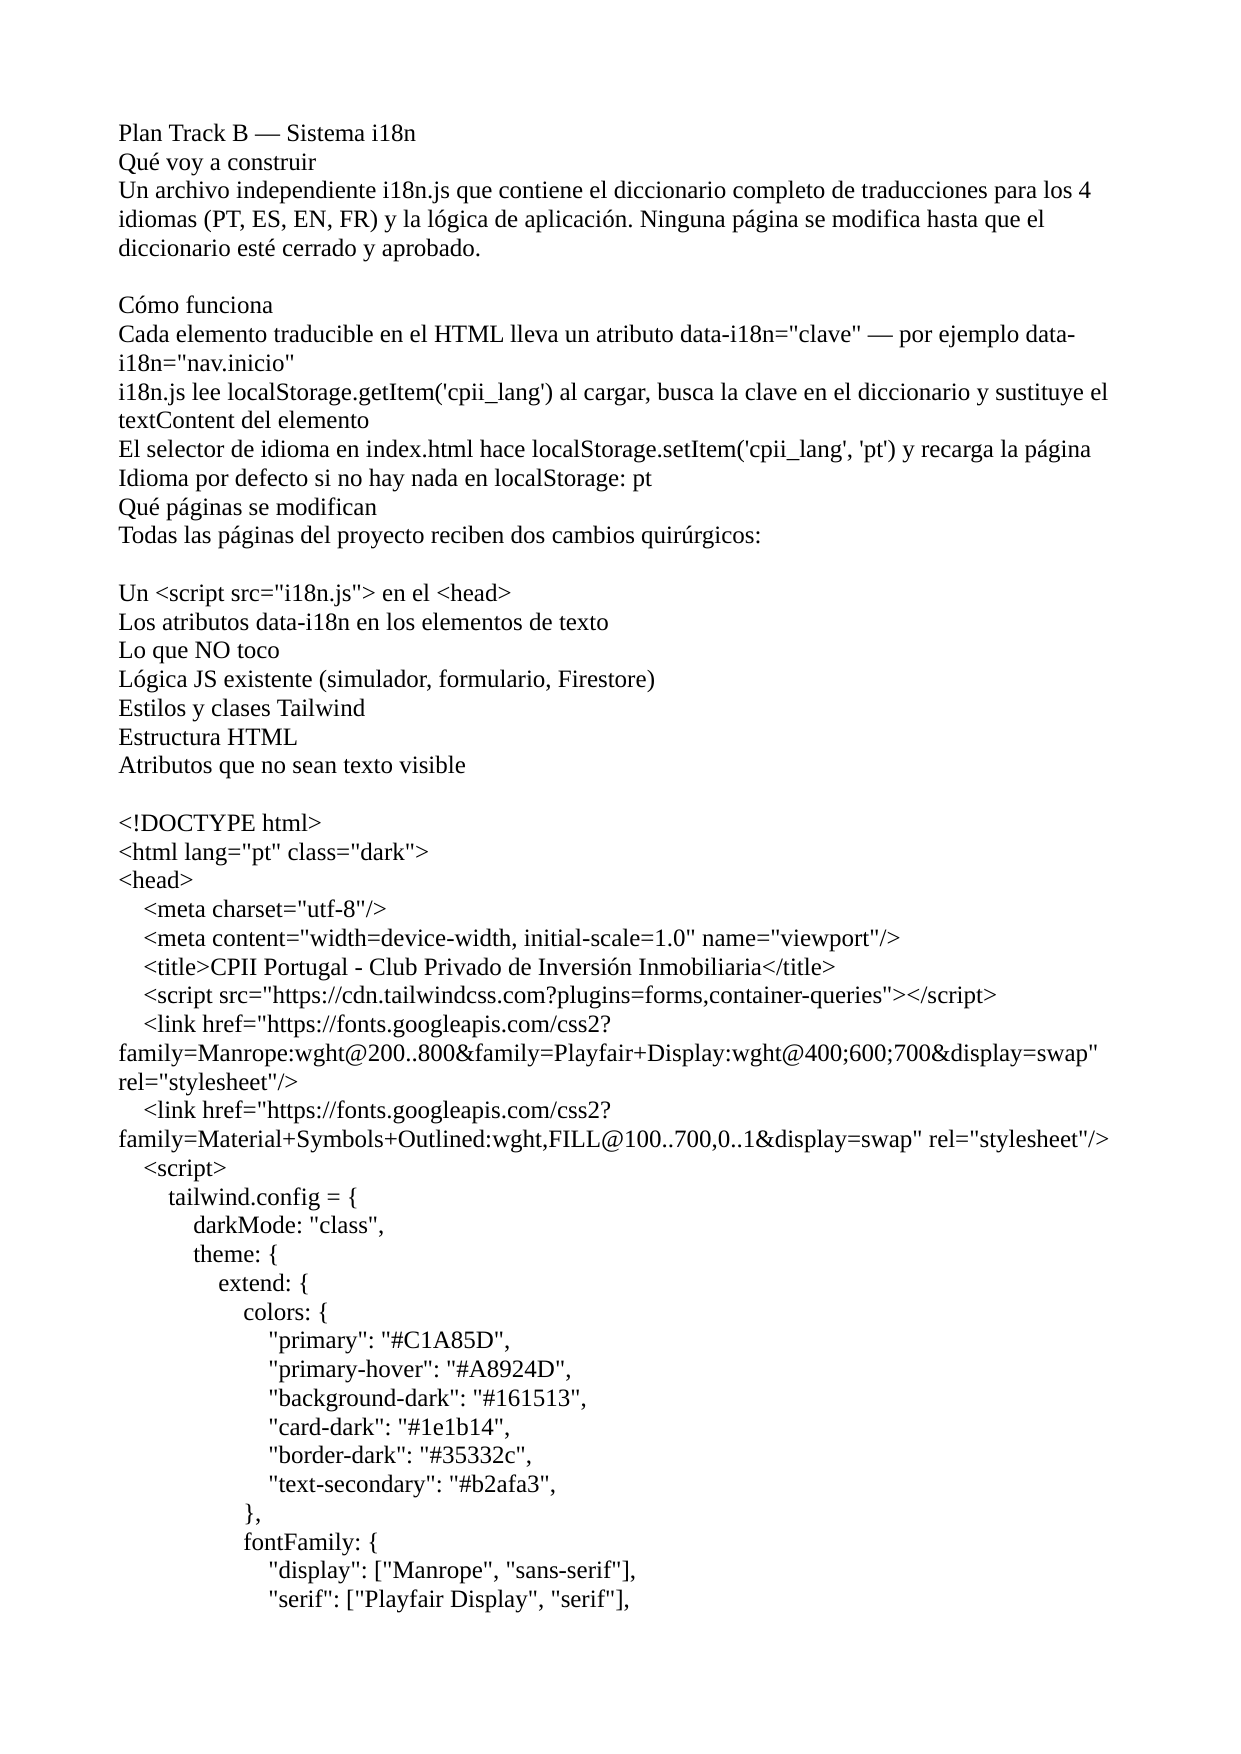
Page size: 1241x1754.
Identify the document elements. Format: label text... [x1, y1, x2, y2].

table_cell Plan Track B — Sistema i18n Qué voy a construir Un archivo independiente i18n.js que contiene el diccionario completo de traducciones para los 4 idiomas (PT, ES, EN, FR) y la lógica de aplicación. Ninguna página se modifica hasta que el diccionario esté cerrado y aprobado. Cómo funciona Cada elemento traducible en el HTML lleva un atributo data-i18n="clave" — por ejemplo data-i18n="nav.inicio" i18n.js lee localStorage.getItem('cpii_lang') al cargar, busca la clave en el diccionario y sustituye el textContent del elemento El selector de idioma en index.html hace localStorage.setItem('cpii_lang', 'pt') y recarga la página Idioma por defecto si no hay nada en localStorage: pt Qué páginas se modifican Todas las páginas del proyecto reciben dos cambios quirúrgicos: Un <script src="i18n.js"> en el <head> Los atributos data-i18n en los elementos de texto Lo que NO toco Lógica JS existente (simulador, formulario, Firestore) Estilos y clases Tailwind Estructura HTML Atributos que no sean texto visible <!DOCTYPE html> <html lang="pt" class="dark"> <head> <meta charset="utf-8"/> <meta content="width=device-width, initial-scale=1.0" name="viewport"/> <title>CPII Portugal - Club Privado de Inversión Inmobiliaria</title> <script src="https://cdn.tailwindcss.com?plugins=forms,container-queries"></script> <link href="https://fonts.googleapis.com/css2?family=Manrope:wght@200..800&family=Playfair+Display:wght@400;600;700&display=swap" rel="stylesheet"/> <link href="https://fonts.googleapis.com/css2?family=Material+Symbols+Outlined:wght,FILL@100..700,0..1&display=swap" rel="stylesheet"/> <script> tailwind.config = { darkMode: "class", theme: { extend: { colors: { "primary": "#C1A85D", "primary-hover": "#A8924D", "background-dark": "#161513", "card-dark": "#1e1b14", "border-dark": "#35332c", "text-secondary": "#b2afa3", }, fontFamily: { "display": ["Manrope", "sans-serif"], "serif": ["Playfair Display", "serif"], [118, 118, 1122, 1613]
